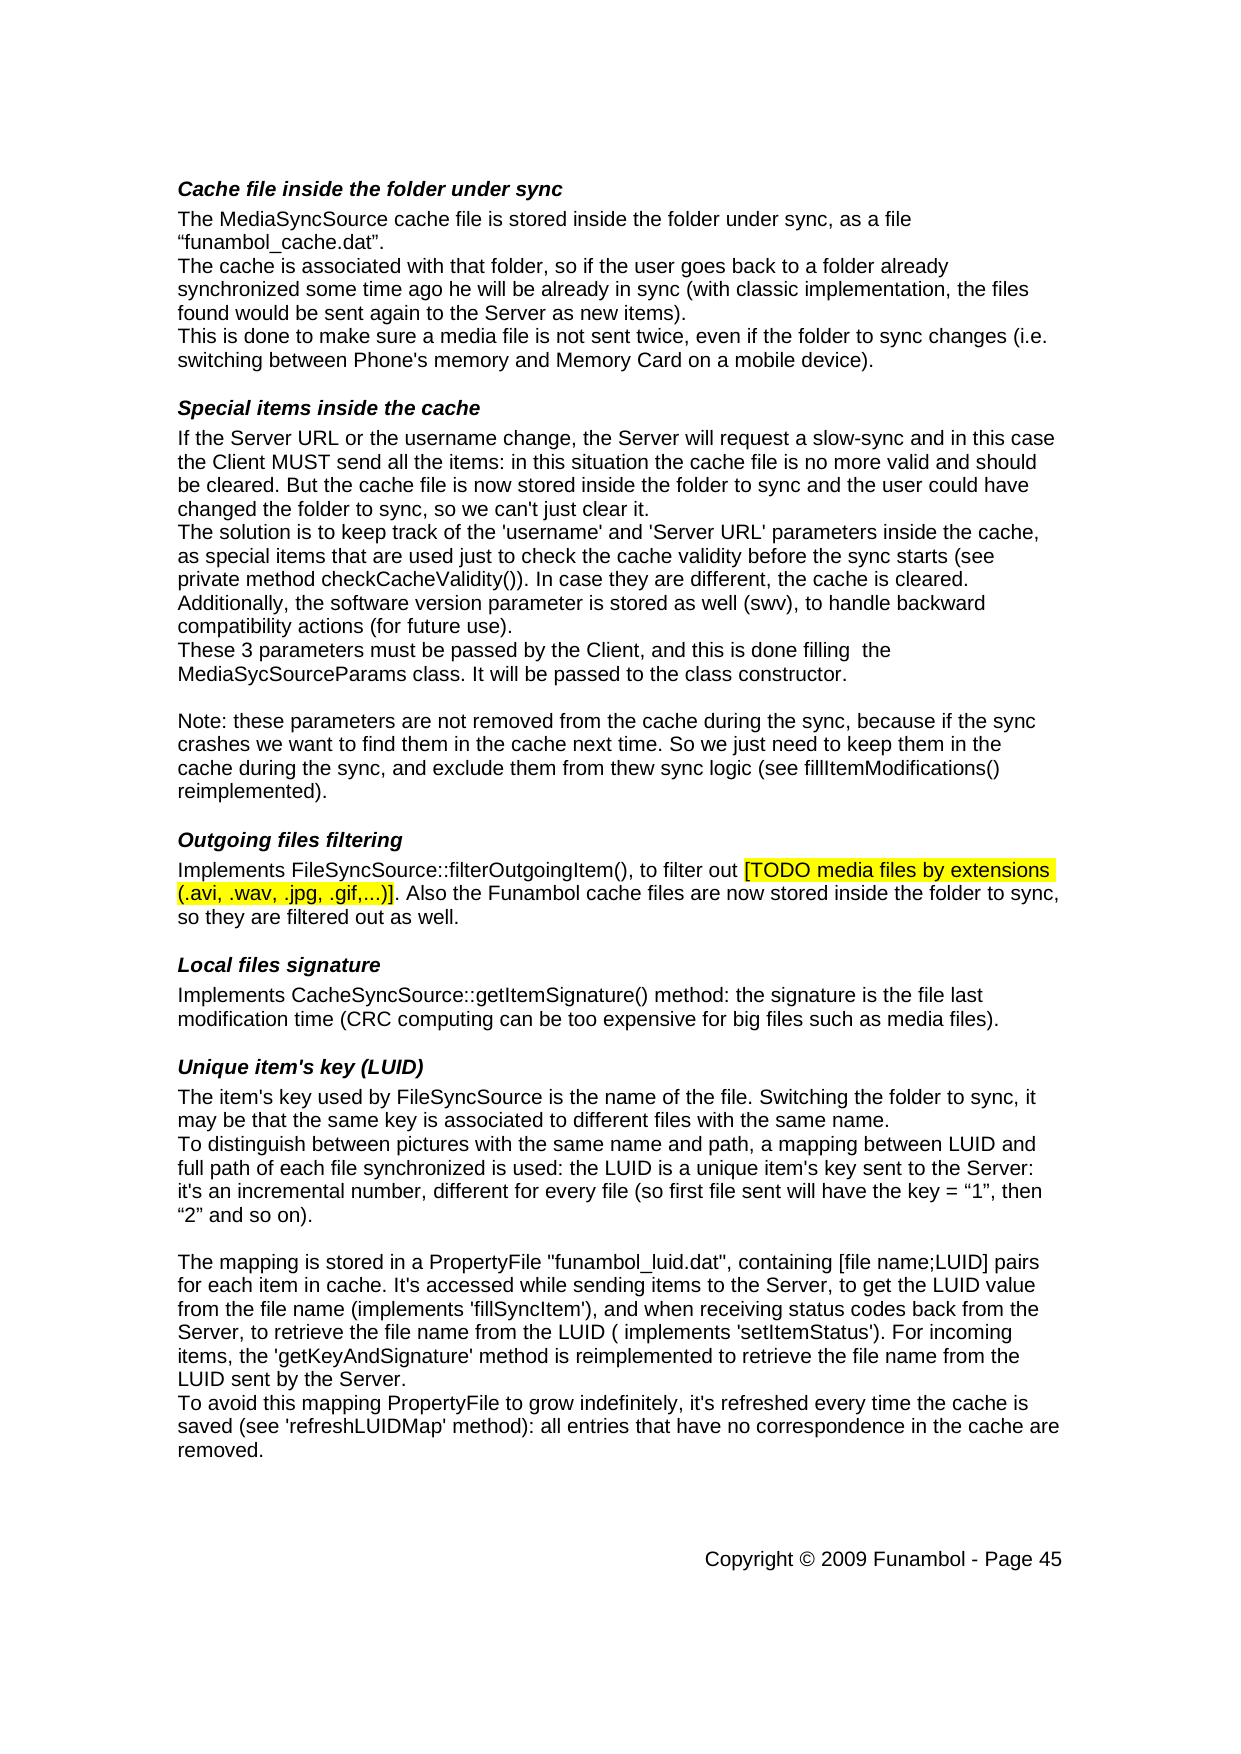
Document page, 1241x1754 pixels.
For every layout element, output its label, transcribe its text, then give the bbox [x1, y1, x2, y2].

text Additionally, the software version parameter is stored as well (swv), to handle backward compatibility actions (for future use). [177, 591, 1063, 638]
text To avoid this mapping PropertyFile to grow indefinitely, it's refreshed every time the cache is saved (see 'refreshLUIDMap' method): all entries that have no correspondence in the cache are removed. [177, 1391, 1063, 1462]
text The solution is to keep track of the 'username' and 'Server URL' parameters inside the cache, as special items that are used just to check the cache validity before the sync starts (see private method checkCacheValidity()). In case they are different, the cache is cleared. [177, 521, 1063, 591]
text Implements FileSyncSource::filterOutgoingItem(), to filter out [TODO media files by extensions (.avi, .wav, .jpg, .gif,...)]. Also the Funambol cache files are now stored inside the folder to sync, so they are filtered out as well. [177, 858, 1063, 929]
text The cache is associated with that folder, so if the user goes back to a folder already synchronized some time ago he will be already in sync (with classic implementation, the files found would be sent again to the Server as new items). [177, 254, 1063, 325]
subtitle Special items inside the cache [177, 397, 1063, 420]
subtitle Outgoing files filtering [177, 828, 1063, 852]
subtitle Unique item's key (LUID) [177, 1056, 1063, 1079]
text This is done to make sure a media file is not sent twice, even if the folder to sync changes (i.e. switching between Phone's memory and Memory Card on a mobile device). [177, 325, 1063, 372]
text To distinguish between pictures with the same name and path, a mapping between LUID and full path of each file synchronized is used: the LUID is a unique item's key sent to the Server: it's an incremental number, different for every file (so first file sent will have the key = “1”, then “2” and so on). [177, 1132, 1063, 1227]
text The item's key used by FileSyncSource is the name of the file. Switching the folder to sync, it may be that the same key is associated to different files with the same name. [177, 1085, 1063, 1132]
text If the Server URL or the username change, the Server will request a slow-sync and in this case the Client MUST send all the items: in this situation the cache file is no more valid and should be cleared. But the cache file is now stored inside the folder to sync and the user could have changed the folder to sync, so we can't just clear it. [177, 427, 1063, 521]
text The mapping is stored in a PropertyFile "funambol_luid.dat", containing [file name;LUID] pairs for each item in cache. It's accessed while sending items to the Server, to get the LUID value from the file name (implements 'fillSyncItem'), and when receiving status codes back from the Server, to retrieve the file name from the LUID ( implements 'setItemStatus'). For incoming items, the 'getKeyAndSignature' method is reimplemented to retrieve the file name from the LUID sent by the Server. [177, 1250, 1063, 1391]
subtitle Local files signature [177, 954, 1063, 977]
subtitle Cache file inside the folder under sync [177, 177, 1063, 201]
text Note: these parameters are not removed from the cache during the sync, because if the sync crashes we want to find them in the cache next time. So we just need to keep them in the cache during the sync, and exclude them from thew sync logic (see fillItemModifications() reimplemented). [177, 709, 1063, 803]
text Implements CacheSyncSource::getItemSignature() method: the signature is the file last modification time (CRC computing can be too expensive for big files such as media files). [177, 983, 1063, 1031]
text These 3 parameters must be passed by the Client, and this is done filling the MediaSycSourceParams class. It will be passed to the class constructor. [177, 638, 1063, 686]
text The MediaSyncSource cache file is stored inside the folder under sync, as a file “funambol_cache.dat”. [177, 207, 1063, 254]
